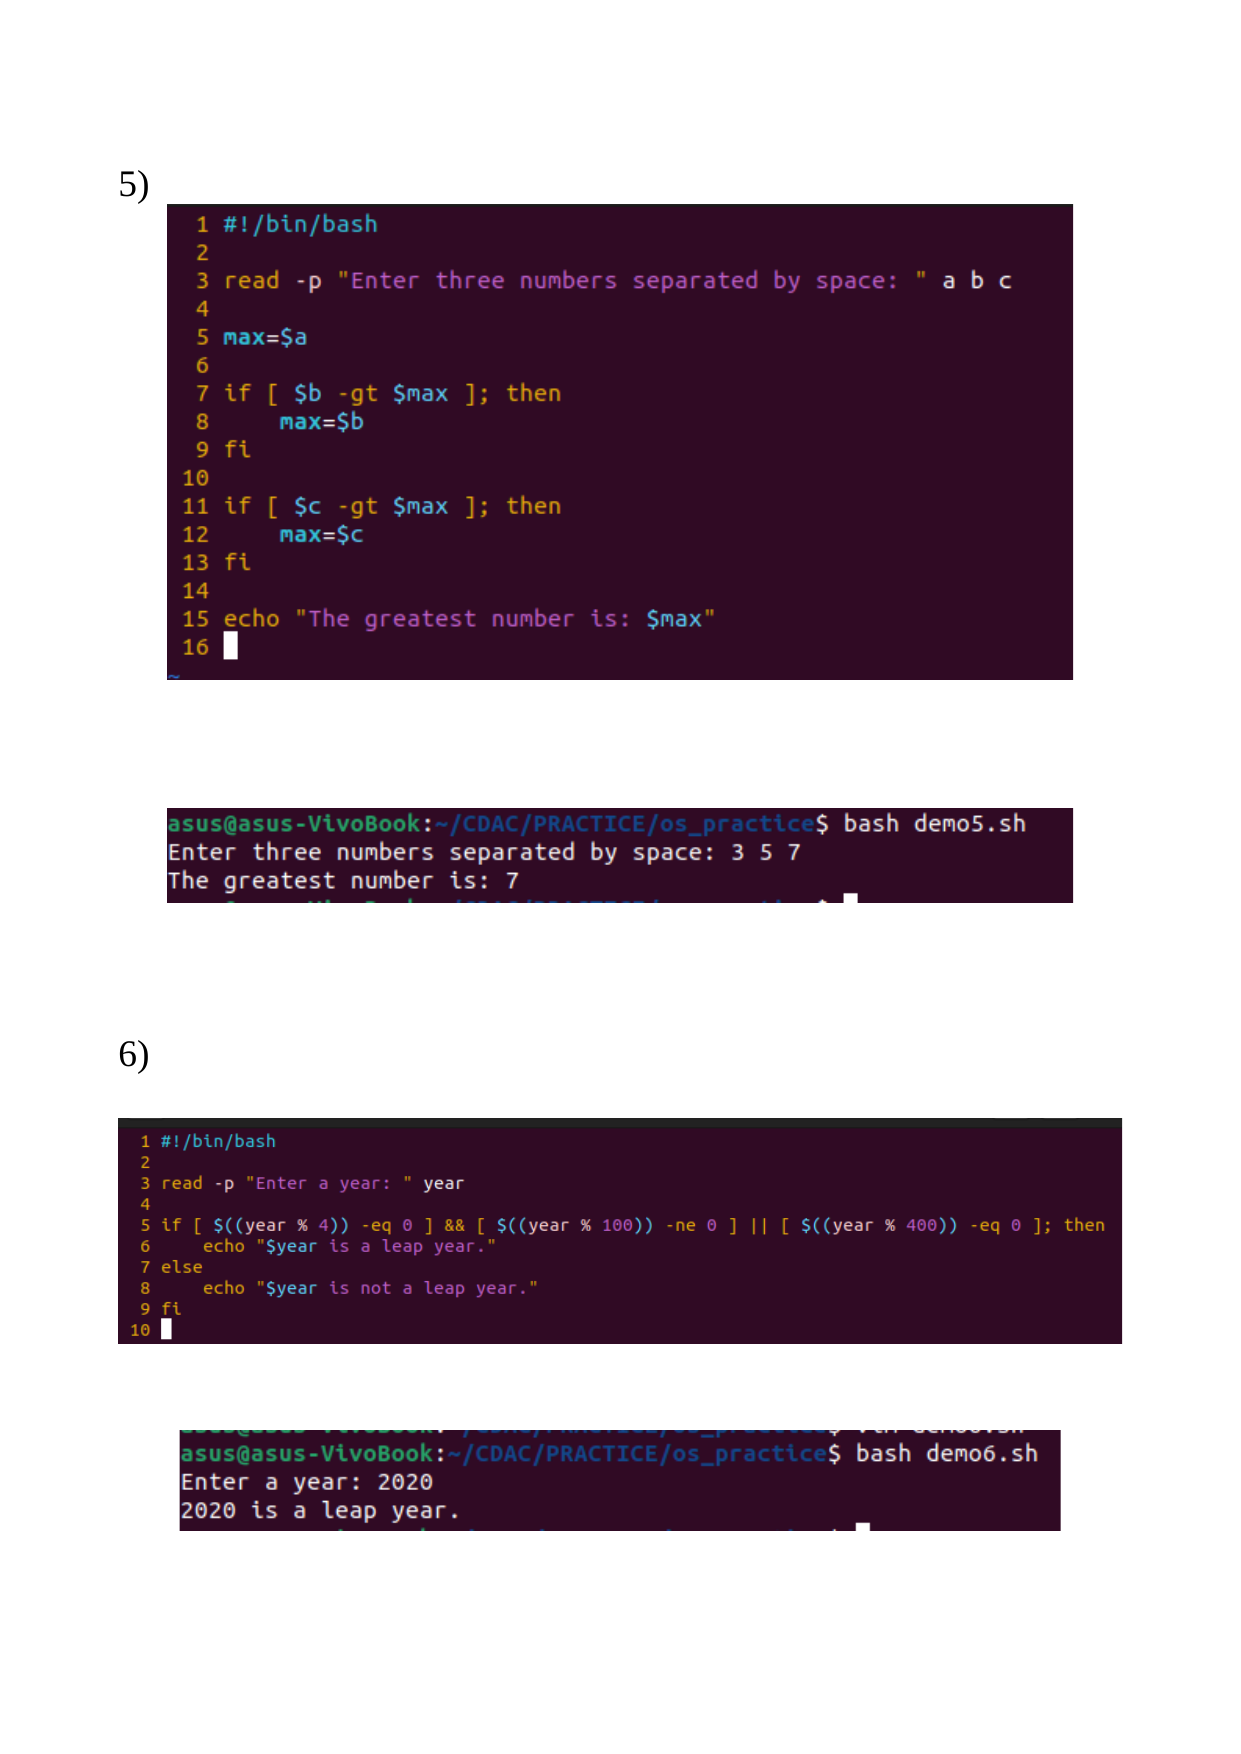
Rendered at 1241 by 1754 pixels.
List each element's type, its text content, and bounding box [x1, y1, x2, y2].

picture [179, 1430, 1061, 1531]
picture [167, 808, 1074, 903]
text 6) [118, 1032, 1122, 1075]
text 5) [118, 161, 1122, 204]
picture [118, 1118, 1123, 1344]
picture [167, 204, 1074, 680]
